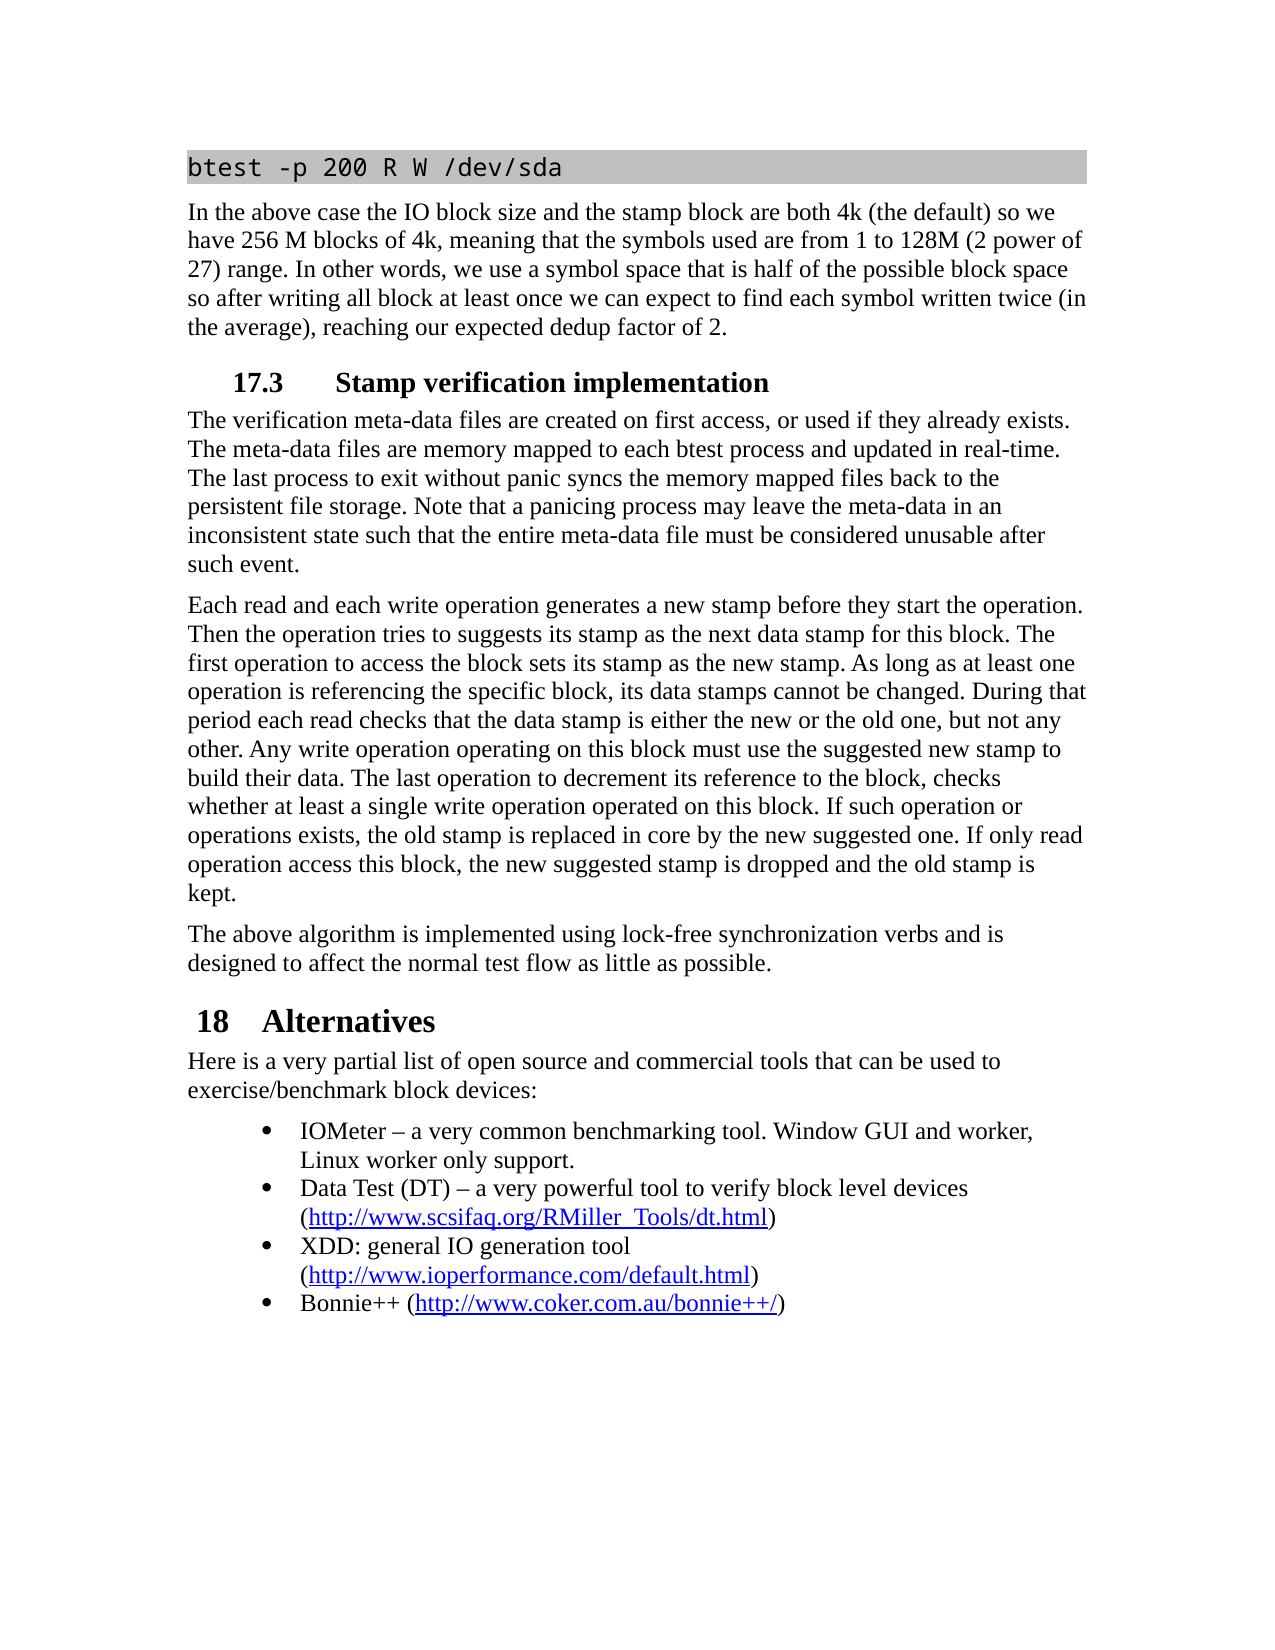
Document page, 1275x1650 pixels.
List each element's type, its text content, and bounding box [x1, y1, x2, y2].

list Bonnie++ (http://www.coker.com.au/bonnie++/) [262, 1288, 1087, 1317]
list XDD: general IO generation tool (http://www.ioperformance.com/default.html) [262, 1231, 1087, 1288]
list IOMeter – a very common benchmarking tool. Window GUI and worker, Linux worker only support. [262, 1116, 1087, 1173]
text The above algorithm is implemented using lock-free synchronization verbs and is designed to affect the normal test flow as little as possible. [187, 919, 1087, 976]
subtitle Alternatives [187, 1001, 1087, 1040]
subtitle Stamp verification implementation [225, 365, 1087, 399]
list Data Test (DT) – a very powerful tool to verify block level devices (http://www.scsifaq.org/RMiller_Tools/dt.html) [262, 1173, 1087, 1231]
text Each read and each write operation generates a new stamp before they start the operation. Then the operation tries to suggests its stamp as the next data stamp for this block. The first operation to access the block sets its stamp as the new stamp. As long as at least one operation is referencing the specific block, its data stamps cannot be changed. During that period each read checks that the data stamp is either the new or the old one, but not any other. Any write operation operating on this block must use the suggested new stamp to build their data. The last operation to decrement its reference to the block, checks whether at least a single write operation operated on this block. If such operation or operations exists, the old stamp is replaced in core by the new suggested one. If only read operation access this block, the new suggested stamp is dropped and the old stamp is kept. [187, 590, 1087, 906]
text Here is a very partial list of open source and commercial tools that can be used to exercise/benchmark block devices: [187, 1046, 1087, 1103]
text btest -p 200 R W /dev/sda [187, 150, 1087, 184]
text In the above case the IO block size and the stamp block are both 4k (the default) so we have 256 M blocks of 4k, meaning that the symbols used are from 1 to 128M (2 power of 27) range. In other words, we use a symbol space that is half of the possible block space so after writing all block at least once we can expect to find each symbol written twice (in the average), reaching our expected dedup factor of 2. [187, 197, 1087, 340]
text The verification meta-data files are created on first access, or used if they already exists. The meta-data files are memory mapped to each btest process and updated in real-time. The last process to exit without panic syncs the memory mapped files back to the persistent file storage. Note that a panicing process may leave the meta-data in an inconsistent state such that the entire meta-data file must be considered unusable after such event. [187, 405, 1087, 578]
